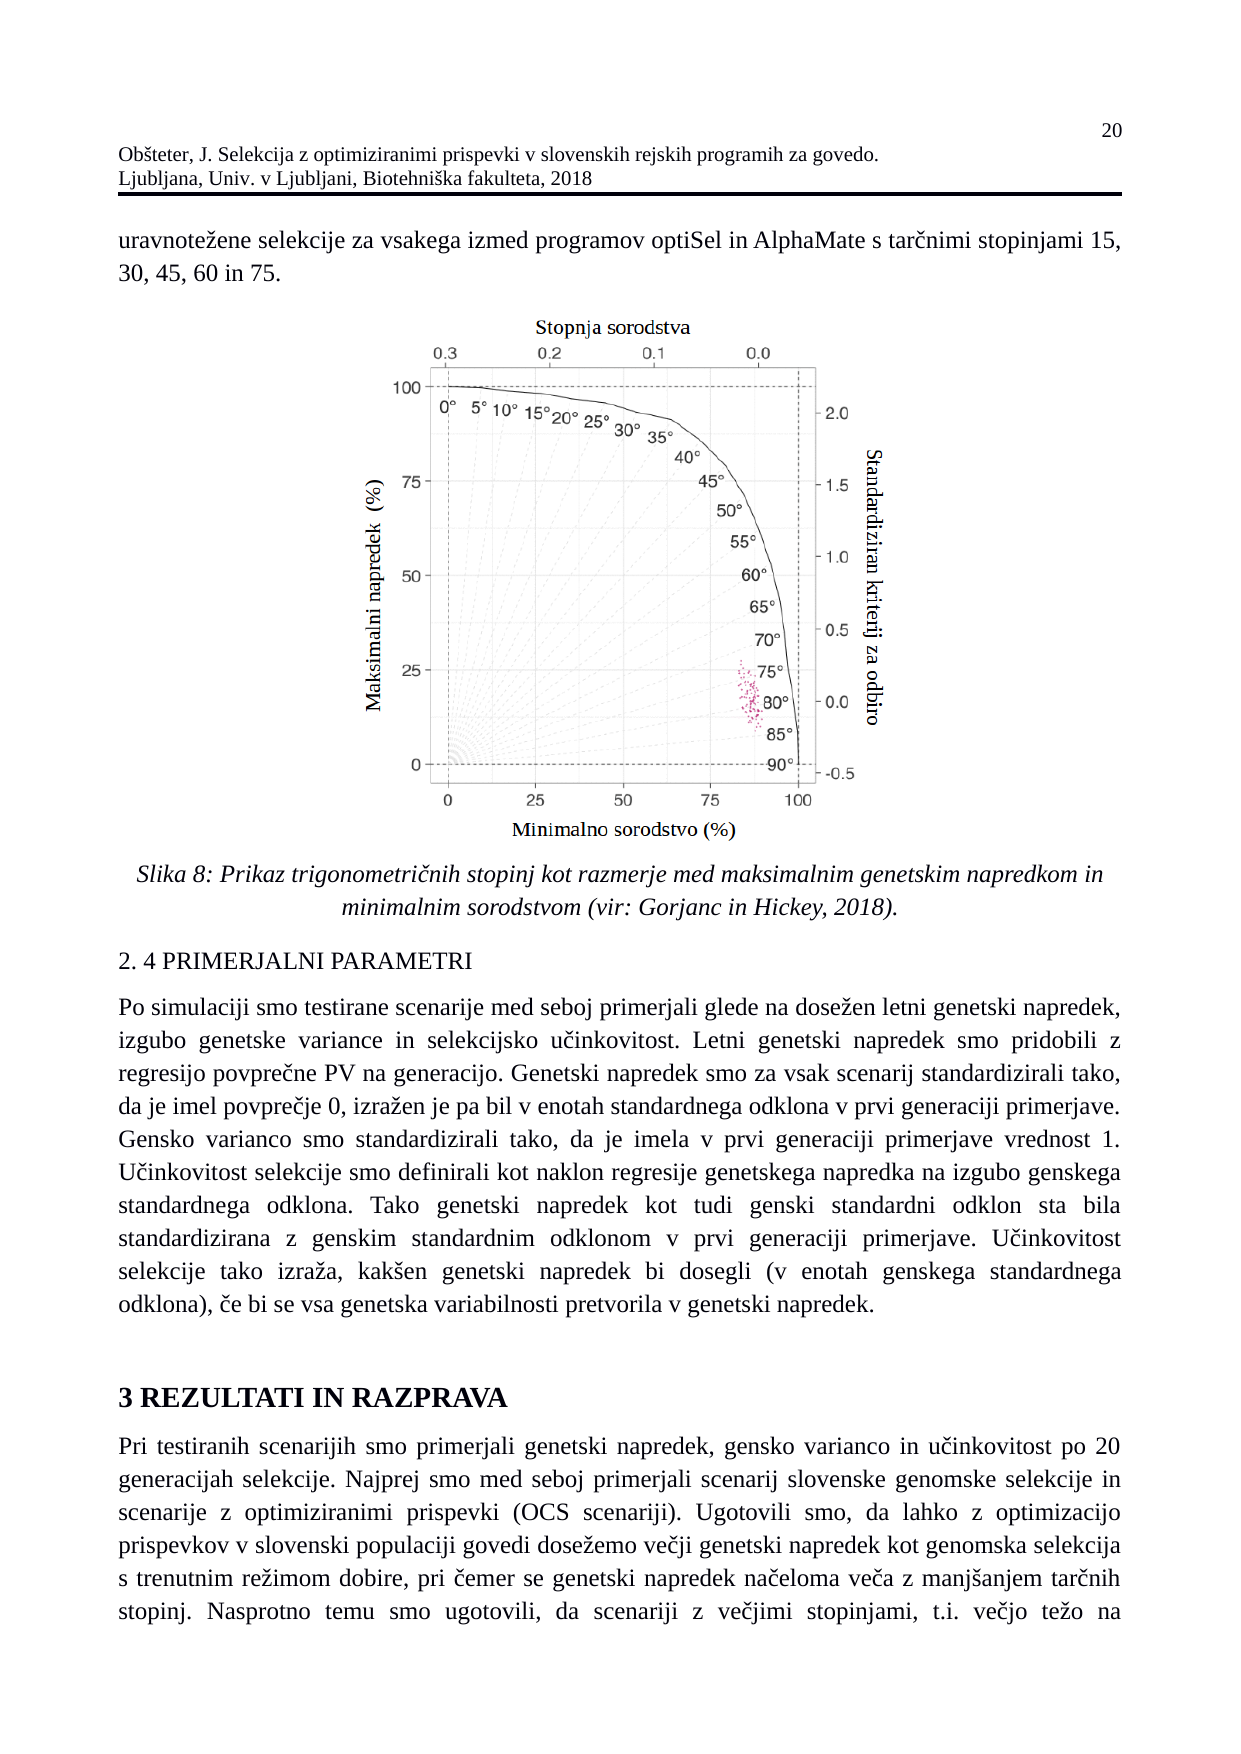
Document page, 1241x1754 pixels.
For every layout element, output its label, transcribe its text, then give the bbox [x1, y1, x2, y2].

text Po simulaciji smo testirane scenarije med seboj primerjali glede na dosežen letni genetski napredek, izgubo genetske variance in selekcijsko učinkovitost. Letni genetski napredek smo pridobili z regresijo povprečne PV na generacijo. Genetski napredek smo za vsak scenarij standardizirali tako, da je imel povprečje 0, izražen je pa bil v enotah standardnega odklona v prvi generaciji primerjave. Gensko varianco smo standardizirali tako, da je imela v prvi generaciji primerjave vrednost 1. Učinkovitost selekcije smo definirali kot naklon regresije genetskega napredka na izgubo genskega standardnega odklona. Tako genetski napredek kot tudi genski standardni odklon sta bila standardizirana z genskim standardnim odklonom v prvi generaciji primerjave. Učinkovitost selekcije tako izraža, kakšen genetski napredek bi dosegli (v enotah genskega standardnega odklona), če bi se vsa genetska variabilnosti pretvorila v genetski napredek. [118, 992, 1122, 1318]
subtitle 3 REZULTATI IN RAZPRAVA [118, 1380, 1122, 1414]
text Pri testiranih scenarijih smo primerjali genetski napredek, gensko varianco in učinkovitost po 20 generacijah selekcije. Najprej smo med seboj primerjali scenarij slovenske genomske selekcije in scenarije z optimiziranimi prispevki (OCS scenariji). Ugotovili smo, da lahko z optimizacijo prispevkov v slovenski populaciji govedi dosežemo večji genetski napredek kot genomska selekcija s trenutnim režimom dobire, pri čemer se genetski napredek načeloma veča z manjšanjem tarčnih stopinj. Nasprotno temu smo ugotovili, da scenariji z večjimi stopinjami, t.i. večjo težo na [118, 1431, 1122, 1625]
text uravnotežene selekcije za vsakega izmed programov optiSel in AlphaMate s tarčnimi stopinjami 15, 30, 45, 60 in 75. [118, 225, 1122, 287]
subtitle 2. 4 PRIMERJALNI PARAMETRI [118, 946, 1122, 975]
text Slika 8: Prikaz trigonometričnih stopinj kot razmerje med maksimalnim genetskim napredkom in minimalnim sorodstvom (vir: Gorjanc in Hickey, 2018). [118, 859, 1122, 921]
picture [356, 311, 885, 843]
